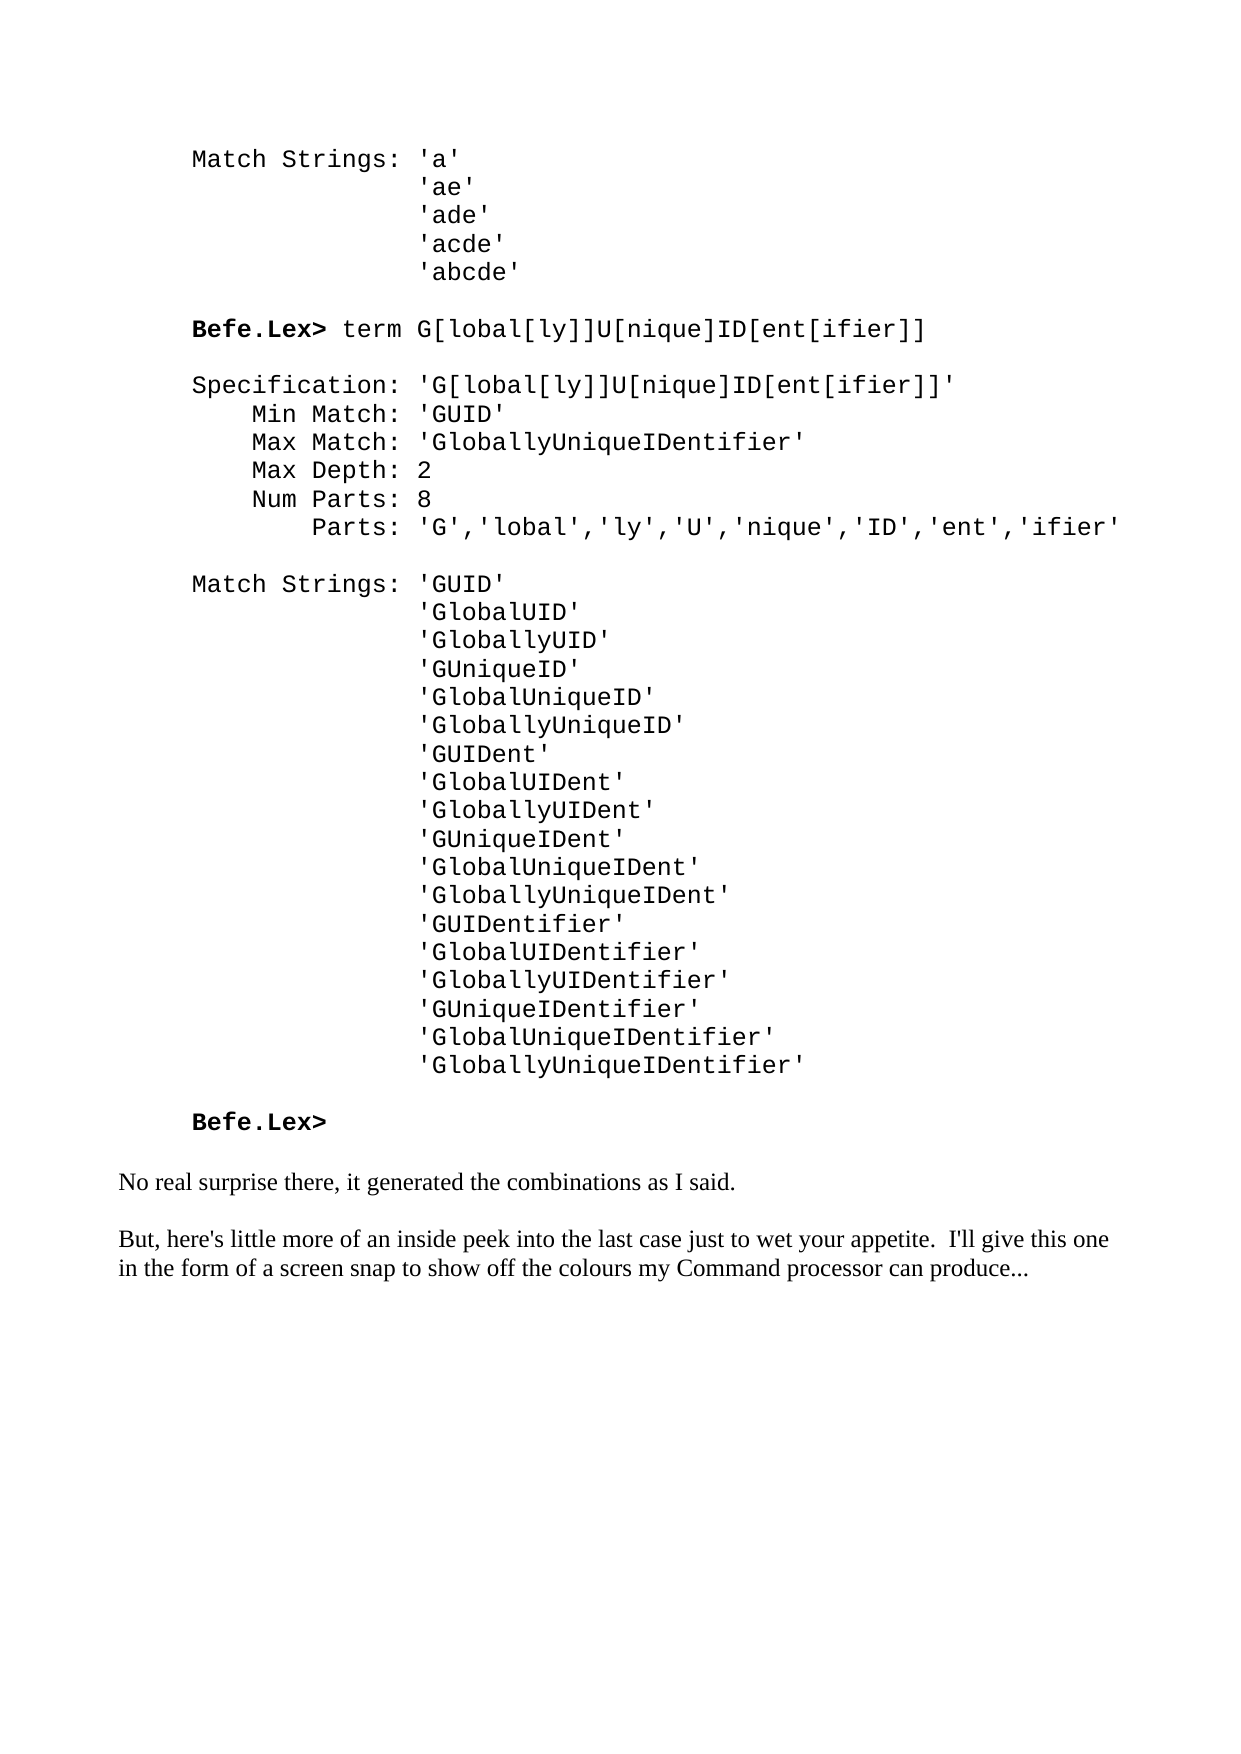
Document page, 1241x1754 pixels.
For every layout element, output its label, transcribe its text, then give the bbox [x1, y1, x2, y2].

text 'GloballyUniqueID' [192, 713, 1122, 741]
text Befe.Lex> term G[lobal[ly]]U[nique]ID[ent[ifier]] [192, 316, 1122, 345]
text 'GlobalUniqueIDent' [192, 855, 1122, 883]
text Max Match: 'GloballyUniqueIDentifier' [192, 430, 1122, 458]
text But, here's little more of an inside peek into the last case just to wet your appetite. I'll give this one in the form of a screen snap to show off the colours my Command processor can produce... [118, 1224, 1122, 1282]
text 'GlobalUIDentifier' [192, 940, 1122, 968]
text Specification: 'G[lobal[ly]]U[nique]ID[ent[ifier]]' [192, 373, 1122, 401]
text 'GlobalUID' [192, 600, 1122, 628]
text 'GloballyUniqueIDent' [192, 883, 1122, 911]
text No real surprise there, it generated the combinations as I said. [118, 1167, 1122, 1196]
text 'abcde' [192, 260, 1122, 288]
text 'GUIDent' [192, 741, 1122, 770]
text 'GloballyUniqueIDentifier' [192, 1053, 1122, 1081]
text 'GlobalUniqueIDentifier' [192, 1025, 1122, 1053]
text 'ade' [192, 203, 1122, 231]
text 'acde' [192, 231, 1122, 260]
text 'ae' [192, 175, 1122, 203]
text 'GlobalUniqueID' [192, 685, 1122, 713]
text 'GUniqueIDentifier' [192, 996, 1122, 1025]
text Min Match: 'GUID' [192, 401, 1122, 430]
text 'GUniqueIDent' [192, 826, 1122, 855]
text Match Strings: 'GUID' [192, 571, 1122, 600]
text 'GloballyUIDentifier' [192, 968, 1122, 996]
text 'GlobalUIDent' [192, 770, 1122, 798]
text Num Parts: 8 [192, 486, 1122, 515]
text Befe.Lex> [192, 1110, 1122, 1138]
text Max Depth: 2 [192, 458, 1122, 486]
text 'GloballyUIDent' [192, 798, 1122, 826]
text Parts: 'G','lobal','ly','U','nique','ID','ent','ifier' [192, 515, 1122, 543]
text 'GUIDentifier' [192, 911, 1122, 940]
text 'GUniqueID' [192, 656, 1122, 685]
text Match Strings: 'a' [192, 146, 1122, 175]
text 'GloballyUID' [192, 628, 1122, 656]
